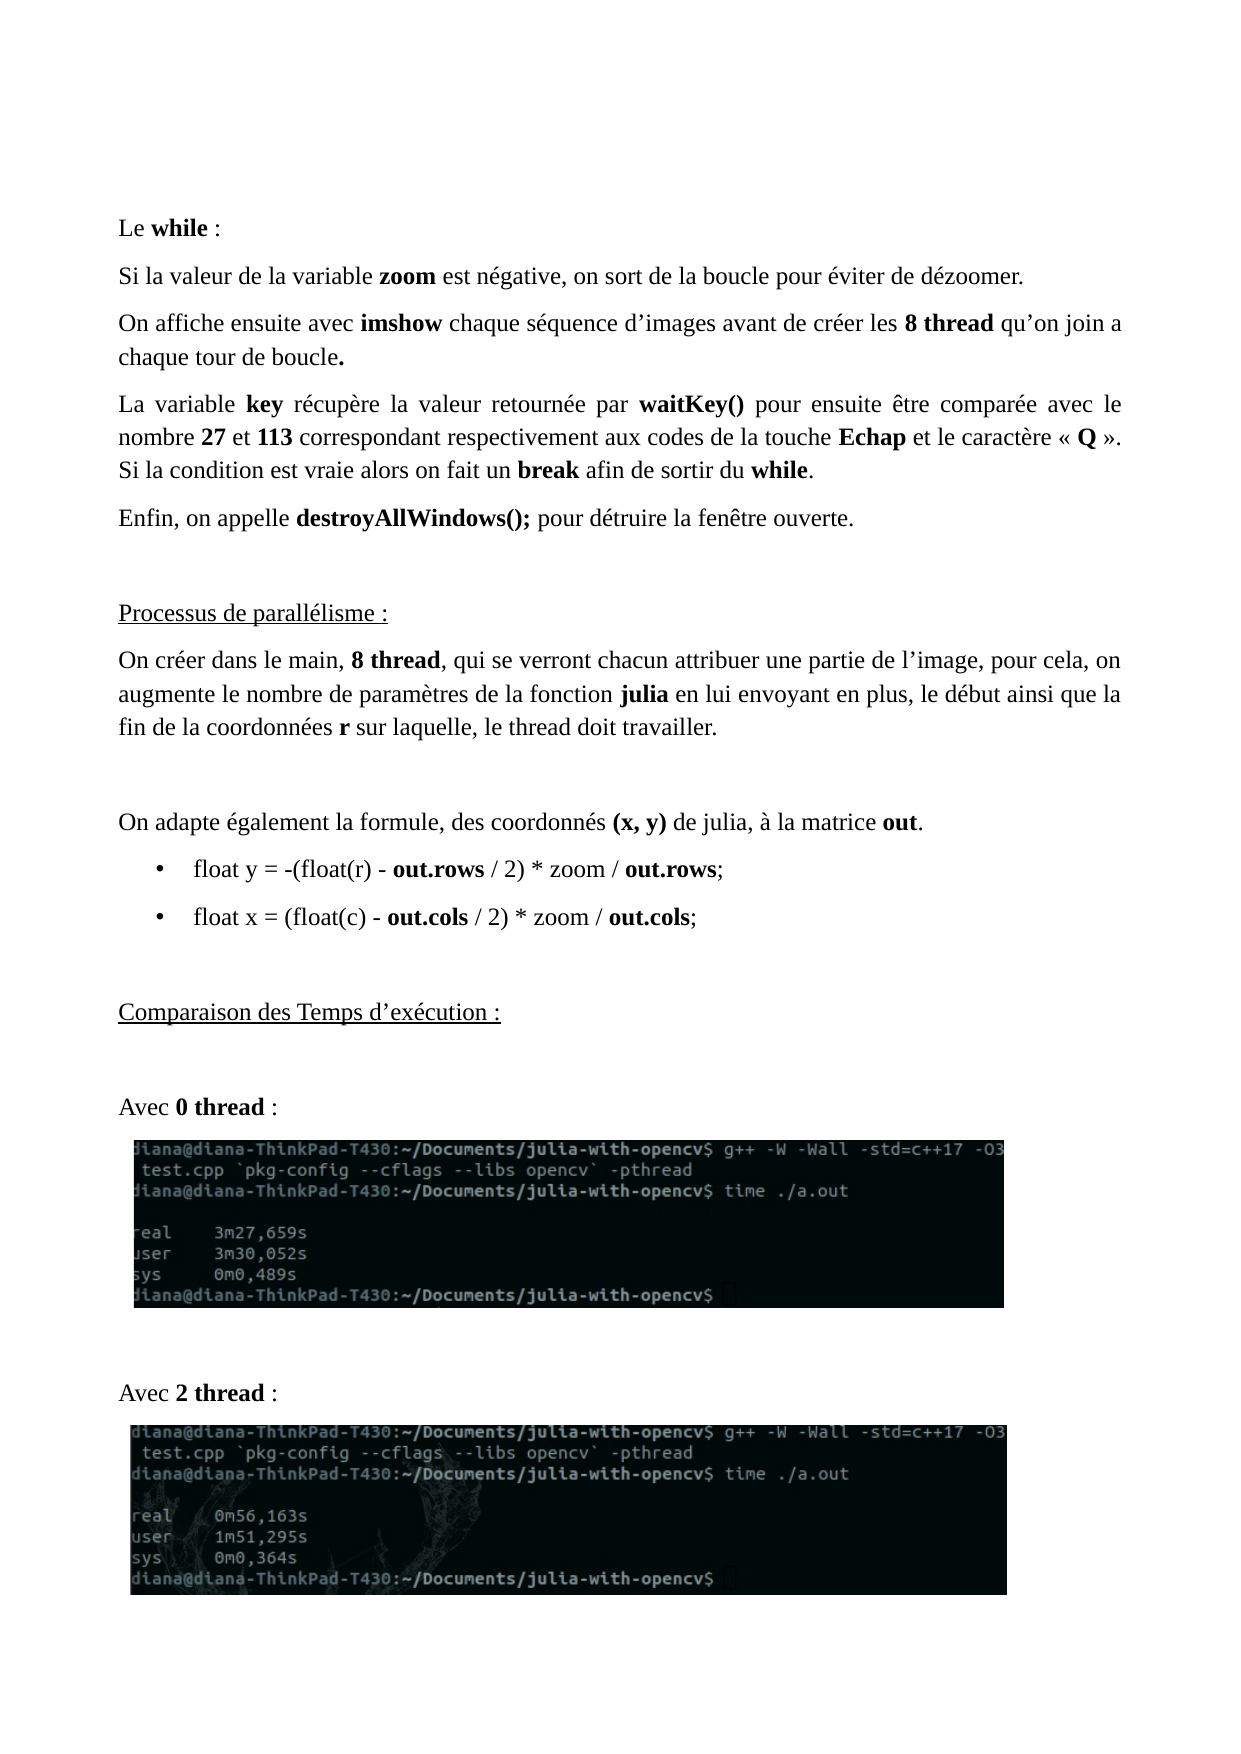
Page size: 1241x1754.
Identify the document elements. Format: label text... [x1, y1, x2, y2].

text Si la valeur de la variable zoom est négative, on sort de la boucle pour éviter de dézoomer. [118, 261, 1122, 290]
text La variable key récupère la valeur retournée par waitKey() pour ensuite être comparée avec le nombre 27 et 113 correspondant respectivement aux codes de la touche Echap et le caractère « Q ». Si la condition est vraie alors on fait un break afin de sortir du while. [118, 389, 1122, 484]
text Avec 2 thread : [118, 1378, 1122, 1407]
list float x = (float(c) - out.cols / 2) * zoom / out.cols; [156, 902, 1122, 931]
text Processus de parallélisme : [118, 598, 1122, 627]
text On créer dans le main, 8 thread, qui se verront chacun attribuer une partie de l’image, pour cela, on augmente le nombre de paramètres de la fonction julia en lui envoyant en plus, le début ainsi que la fin de la coordonnées r sur laquelle, le thread doit travailler. [118, 646, 1122, 740]
text Avec 0 thread : [118, 1092, 1122, 1121]
text On affiche ensuite avec imshow chaque séquence d’images avant de créer les 8 thread qu’on join a chaque tour de boucle. [118, 308, 1122, 370]
text On adapte également la formule, des coordonnés (x, y) de julia, à la matrice out. [118, 807, 1122, 836]
text Enfin, on appelle destroyAllWindows(); pour détruire la fenêtre ouverte. [118, 503, 1122, 532]
list float y = -(float(r) - out.rows / 2) * zoom / out.rows; [156, 854, 1122, 883]
text Le while : [118, 213, 1122, 242]
picture [133, 1140, 1004, 1308]
text Comparaison des Temps d’exécution : [118, 997, 1122, 1026]
picture [130, 1425, 1007, 1595]
